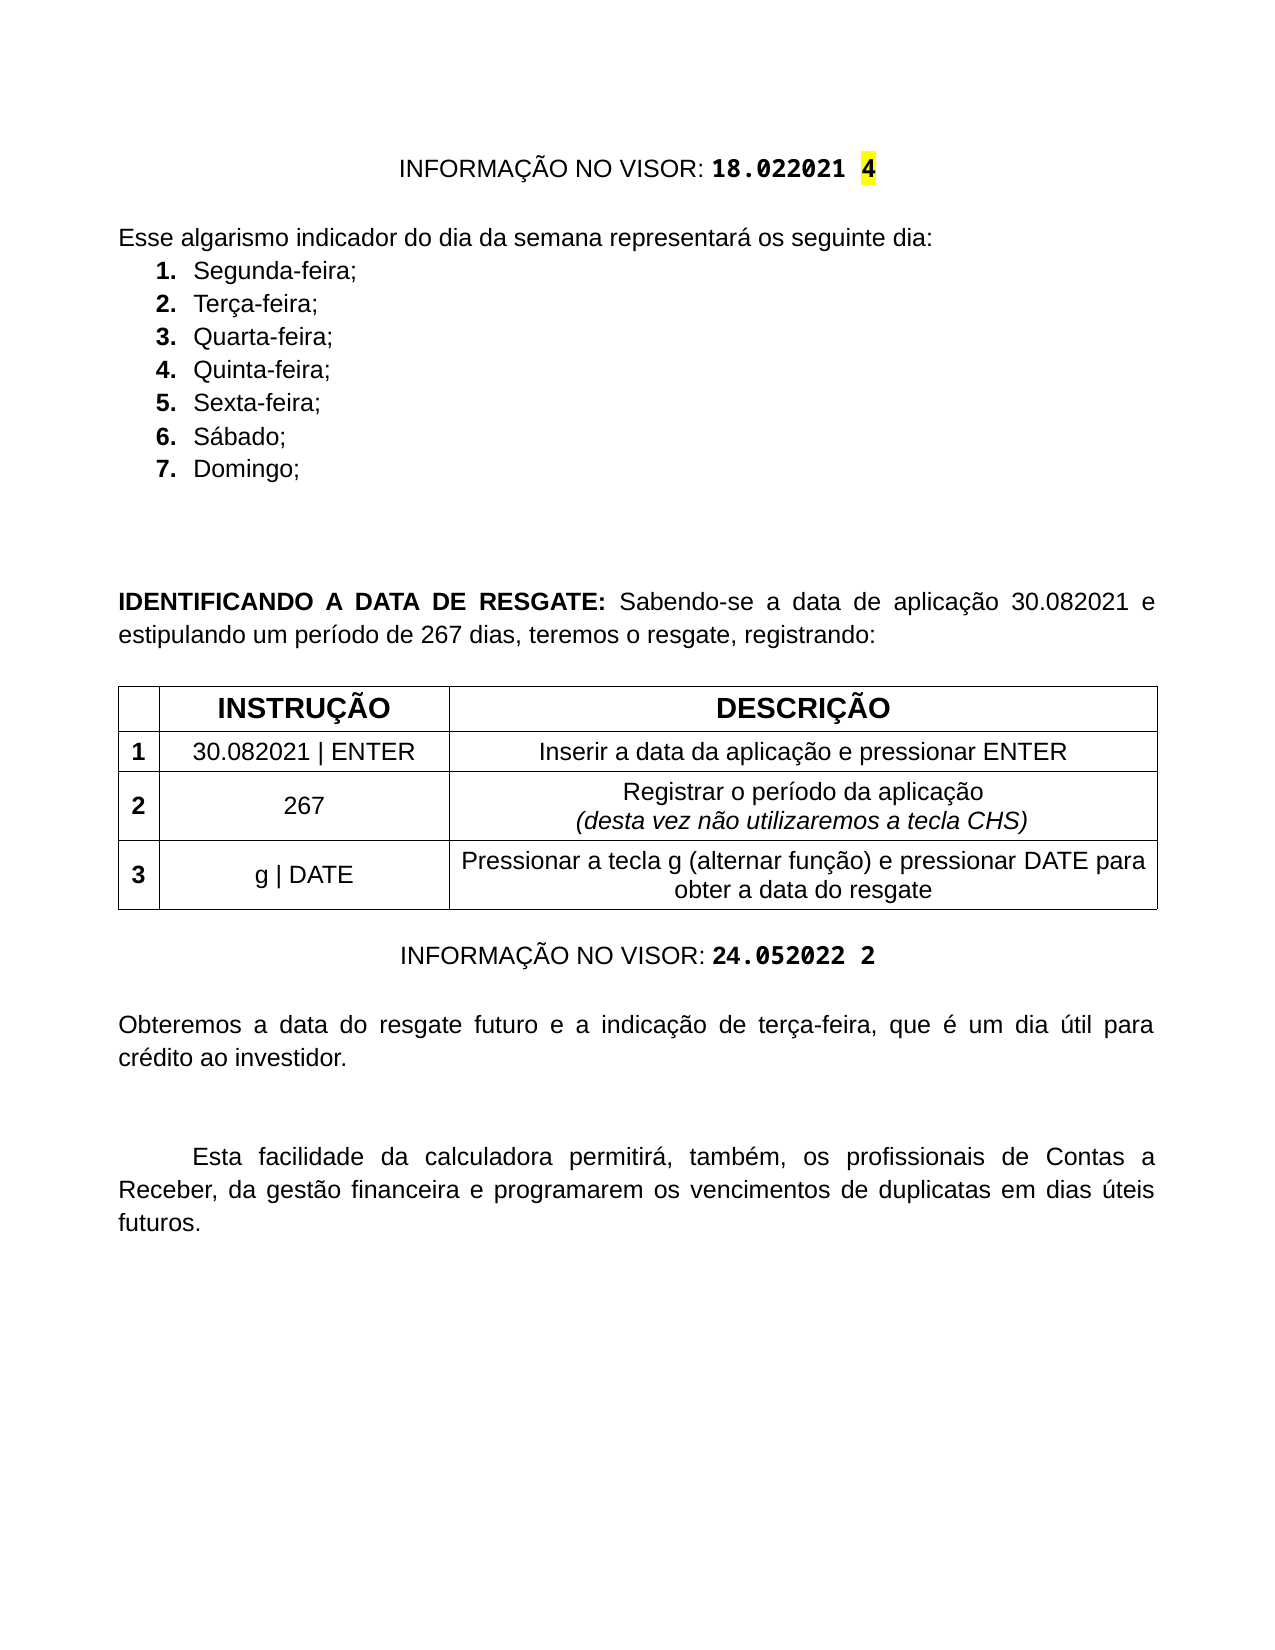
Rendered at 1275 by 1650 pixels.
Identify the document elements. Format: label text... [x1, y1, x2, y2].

table_cell Registrar o período da aplicação (desta vez não utilizaremos a tecla CHS) [450, 772, 1157, 840]
table_cell Pressionar a tecla g (alternar função) e pressionar DATE para obter a data do resgate [450, 841, 1157, 909]
text Esta facilidade da calculadora permitirá, também, os profissionais de Contas a Receber, da gestão financeira e programarem os vencimentos de duplicatas em dias úteis futuros. [118, 1142, 1157, 1237]
list Quarta-feira; [156, 322, 1157, 351]
text INFORMAÇÃO NO VISOR: 18.022021 4 [118, 151, 1157, 185]
table_cell 2 [119, 772, 159, 840]
text IDENTIFICANDO A DATA DE RESGATE: Sabendo-se a data de aplicação 30.082021 e estipulando um período de 267 dias, teremos o resgate, registrando: [118, 587, 1157, 648]
text Esse algarismo indicador do dia da semana representará os seguinte dia: [118, 223, 1157, 252]
list Terça-feira; [156, 289, 1157, 318]
table_cell 30.082021 | ENTER [160, 732, 449, 771]
table_header [119, 687, 159, 731]
list Domingo; [156, 454, 1157, 483]
list Segunda-feira; [156, 256, 1157, 285]
table_cell 1 [119, 732, 159, 771]
text Obteremos a data do resgate futuro e a indicação de terça-feira, que é um dia útil para crédito ao investidor. [118, 1010, 1157, 1072]
table_cell Inserir a data da aplicação e pressionar ENTER [450, 732, 1157, 771]
table_header INSTRUÇÃO [160, 687, 449, 731]
table_cell 267 [160, 772, 449, 840]
list Quinta-feira; [156, 355, 1157, 384]
list Sexta-feira; [156, 388, 1157, 417]
text INFORMAÇÃO NO VISOR: 24.052022 2 [118, 938, 1157, 972]
list Sábado; [156, 421, 1157, 450]
table_cell g | DATE [160, 841, 449, 909]
table_header DESCRIÇÃO [450, 687, 1157, 731]
table_cell 3 [119, 841, 159, 909]
